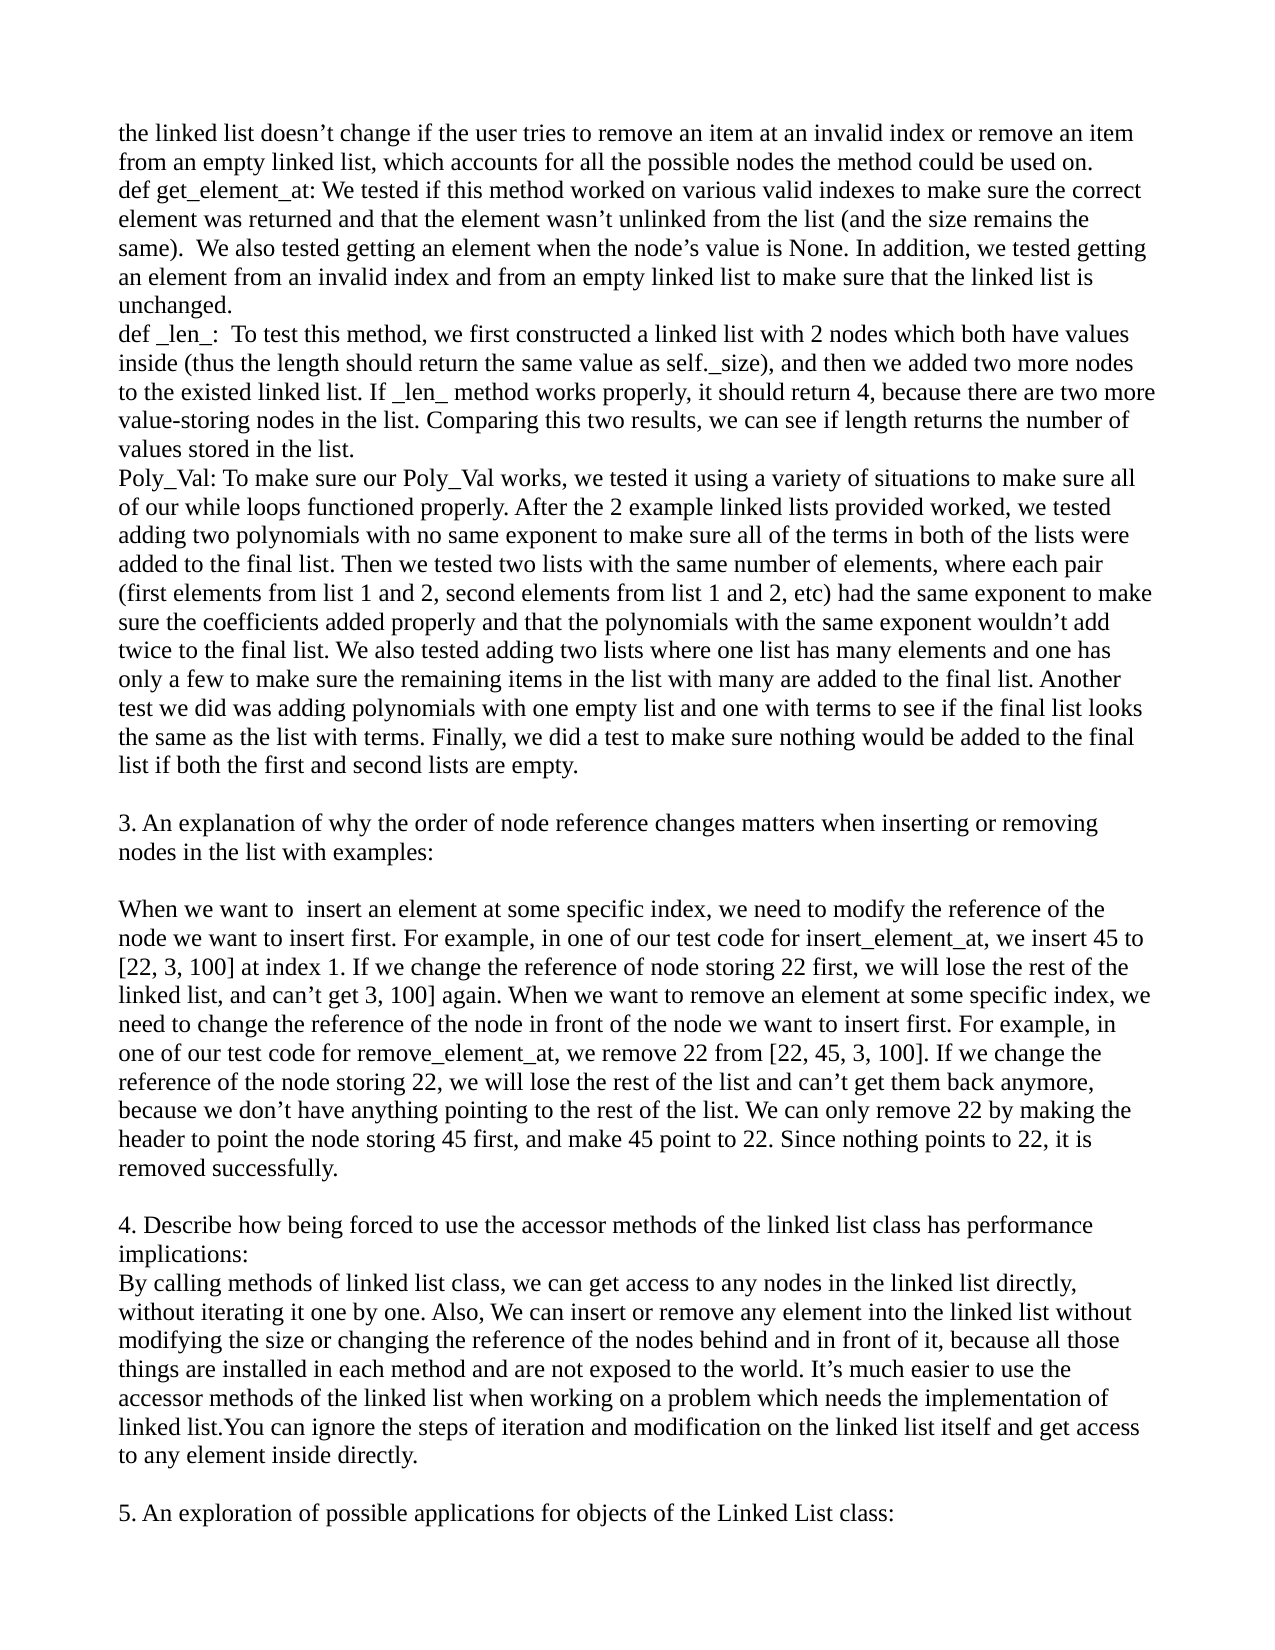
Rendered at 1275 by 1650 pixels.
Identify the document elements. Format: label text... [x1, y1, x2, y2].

text By calling methods of linked list class, we can get access to any nodes in the linked list directly, without iterating it one by one. Also, We can insert or remove any element into the linked list without modifying the size or changing the reference of the nodes behind and in front of it, because all those things are installed in each method and are not exposed to the world. It’s much easier to use the accessor methods of the linked list when working on a problem which needs the implementation of linked list.You can ignore the steps of iteration and modification on the linked list itself and get access to any element inside directly. [118, 1268, 1157, 1469]
text 3. An explanation of why the order of node reference changes matters when inserting or removing nodes in the list with examples: [118, 808, 1157, 866]
text 4. Describe how being forced to use the accessor methods of the linked list class has performance implications: [118, 1211, 1157, 1268]
text def get_element_at: We tested if this method worked on various valid indexes to make sure the correct element was returned and that the element wasn’t unlinked from the list (and the size remains the same). We also tested getting an element when the node’s value is None. In addition, we tested getting an element from an invalid index and from an empty linked list to make sure that the linked list is unchanged. [118, 176, 1157, 319]
text When we want to insert an element at some specific index, we need to modify the reference of the node we want to insert first. For example, in one of our test code for insert_element_at, we insert 45 to [22, 3, 100] at index 1. If we change the reference of node storing 22 first, we will lose the rest of the linked list, and can’t get 3, 100] again. When we want to remove an element at some specific index, we need to change the reference of the node in front of the node we want to insert first. For example, in one of our test code for remove_element_at, we remove 22 from [22, 45, 3, 100]. If we change the reference of the node storing 22, we will lose the rest of the list and can’t get them back anymore, because we don’t have anything pointing to the rest of the list. We can only remove 22 by making the header to point the node storing 45 first, and make 45 point to 22. Since nothing points to 22, it is removed successfully. [118, 894, 1157, 1182]
text 5. An exploration of possible applications for objects of the Linked List class: [118, 1498, 1157, 1527]
text def _len_: To test this method, we first constructed a linked list with 2 nodes which both have values inside (thus the length should return the same value as self._size), and then we added two more nodes to the existed linked list. If _len_ method works properly, it should return 4, because there are two more value-storing nodes in the list. Comparing this two results, we can see if length returns the number of values stored in the list. [118, 319, 1157, 463]
text Poly_Val: To make sure our Poly_Val works, we tested it using a variety of situations to make sure all of our while loops functioned properly. After the 2 example linked lists provided worked, we tested adding two polynomials with no same exponent to make sure all of the terms in both of the lists were added to the final list. Then we tested two lists with the same number of elements, where each pair (first elements from list 1 and 2, second elements from list 1 and 2, etc) had the same exponent to make sure the coefficients added properly and that the polynomials with the same exponent wouldn’t add twice to the final list. We also tested adding two lists where one list has many elements and one has only a few to make sure the remaining items in the list with many are added to the final list. Another test we did was adding polynomials with one empty list and one with terms to see if the final list looks the same as the list with terms. Finally, we did a test to make sure nothing would be added to the final list if both the first and second lists are empty. [118, 463, 1157, 779]
text the linked list doesn’t change if the user tries to remove an item at an invalid index or remove an item from an empty linked list, which accounts for all the possible nodes the method could be used on. [118, 118, 1157, 176]
